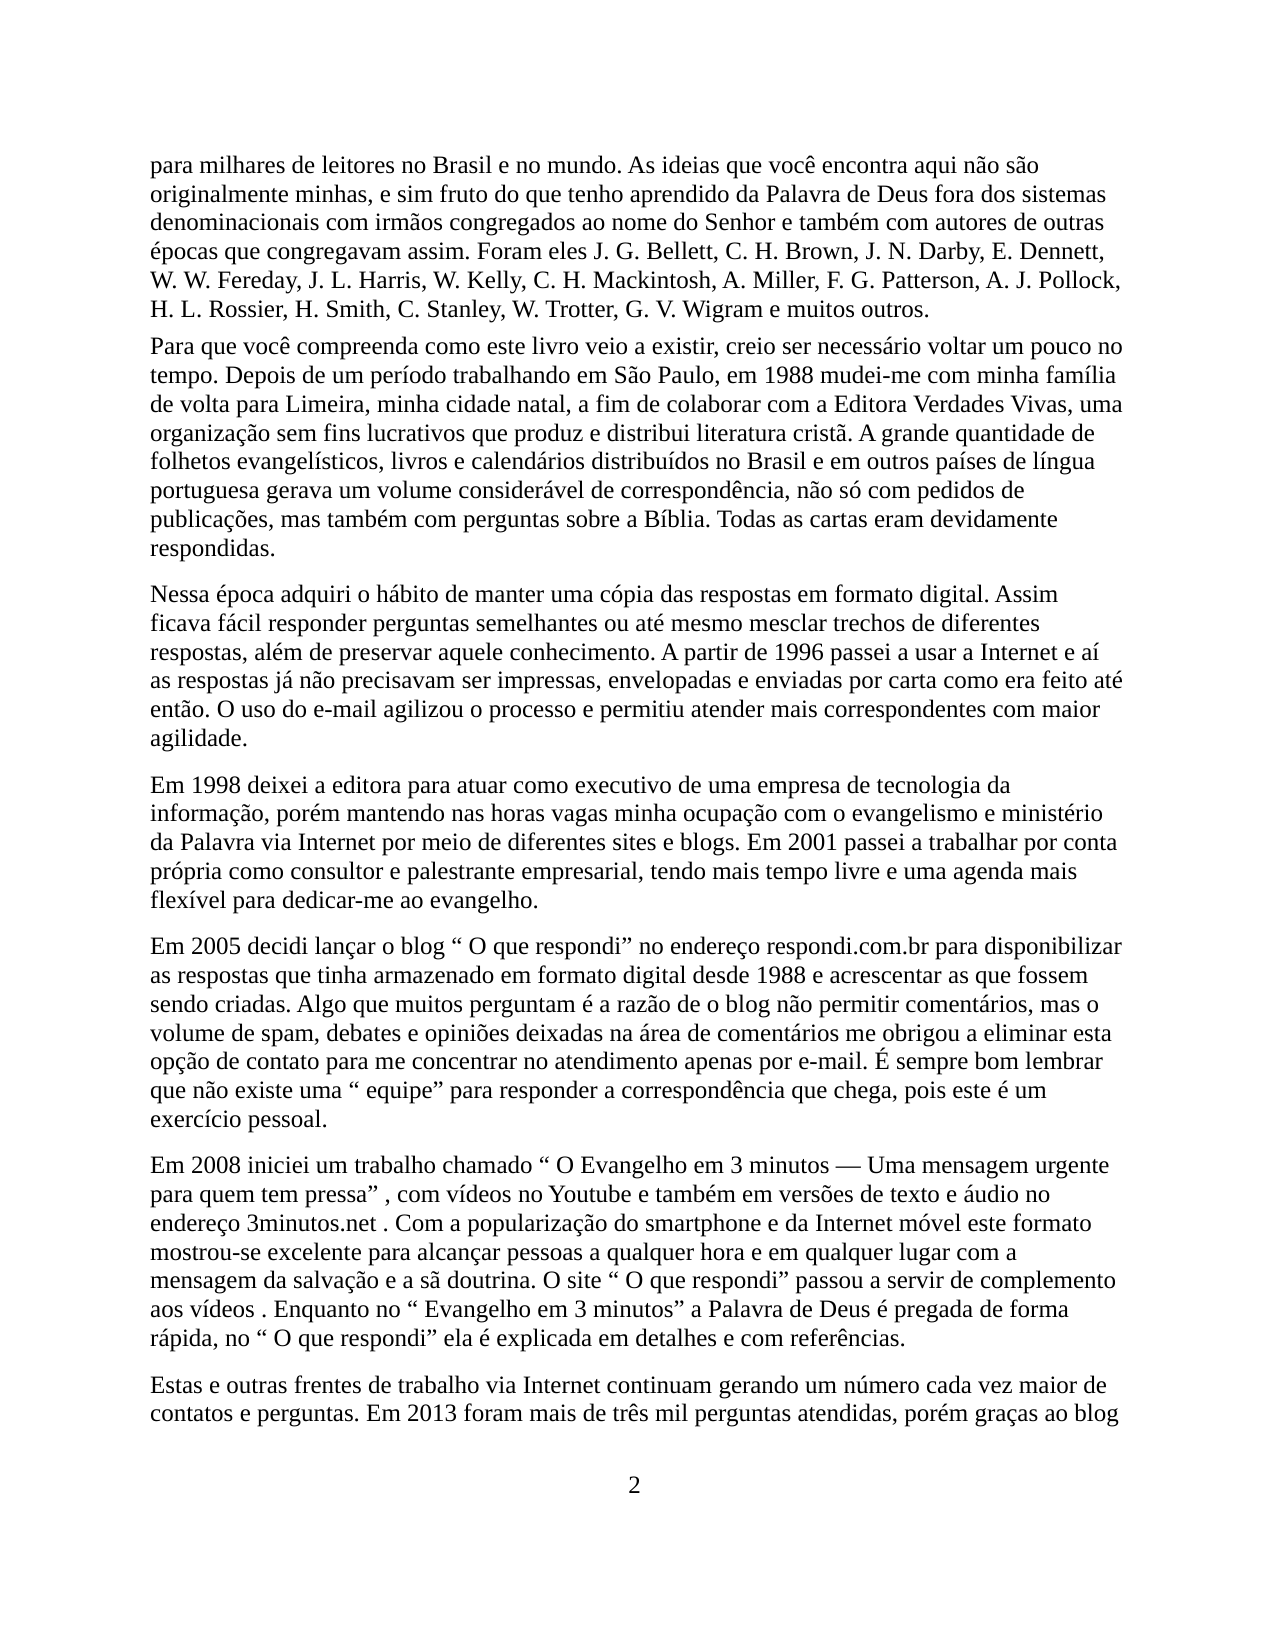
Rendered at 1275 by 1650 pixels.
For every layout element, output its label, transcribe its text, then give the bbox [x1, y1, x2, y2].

text para milhares de leitores no Brasil e no mundo. As ideias que você encontra aqui não são originalmente minhas, e sim fruto do que tenho aprendido da Palavra de Deus fora dos sistemas denominacionais com irmãos congregados ao nome do Senhor e também com autores de outras épocas que congregavam assim. Foram eles J. G. Bellett, C. H. Brown, J. N. Darby, E. Dennett, W. W. Fereday, J. L. Harris, W. Kelly, C. H. Mackintosh, A. Miller, F. G. Patterson, A. J. Pollock, H. L. Rossier, H. Smith, C. Stanley, W. Trotter, G. V. Wigram e muitos outros. [150, 150, 1125, 322]
text Para que você compreenda como este livro veio a existir, creio ser necessário voltar um pouco no tempo. Depois de um período trabalhando em São Paulo, em 1988 mudei-me com minha família de volta para Limeira, minha cidade natal, a fim de colaborar com a Editora Verdades Vivas, uma organização sem fins lucrativos que produz e distribui literatura cristã. A grande quantidade de folhetos evangelísticos, livros e calendários distribuídos no Brasil e em outros países de língua portuguesa gerava um volume considerável de correspondência, não só com pedidos de publicações, mas também com perguntas sobre a Bíblia. Todas as cartas eram devidamente respondidas. [150, 331, 1125, 561]
text Em 2005 decidi lançar o blog “ O que respondi” no endereço respondi.com.br para disponibilizar as respostas que tinha armazenado em formato digital desde 1988 e acrescentar as que fossem sendo criadas. Algo que muitos perguntam é a razão de o blog não permitir comentários, mas o volume de spam, debates e opiniões deixadas na área de comentários me obrigou a eliminar esta opção de contato para me concentrar no atendimento apenas por e-mail. É sempre bom lembrar que não existe uma “ equipe” para responder a correspondência que chega, pois este é um exercício pessoal. [150, 931, 1125, 1133]
text Em 2008 iniciei um trabalho chamado “ O Evangelho em 3 minutos — Uma mensagem urgente para quem tem pressa” , com vídeos no Youtube e também em versões de texto e áudio no endereço 3minutos.net . Com a popularização do smartphone e da Internet móvel este formato mostrou-se excelente para alcançar pessoas a qualquer hora e em qualquer lugar com a mensagem da salvação e a sã doutrina. O site “ O que respondi” passou a servir de complemento aos vídeos . Enquanto no “ Evangelho em 3 minutos” a Palavra de Deus é pregada de forma rápida, no “ O que respondi” ela é explicada em detalhes e com referências. [150, 1151, 1125, 1352]
text Em 1998 deixei a editora para atuar como executivo de uma empresa de tecnologia da informação, porém mantendo nas horas vagas minha ocupação com o evangelismo e ministério da Palavra via Internet por meio de diferentes sites e blogs. Em 2001 passei a trabalhar por conta própria como consultor e palestrante empresarial, tendo mais tempo livre e uma agenda mais flexível para dedicar-me ao evangelho. [150, 770, 1125, 913]
text Estas e outras frentes de trabalho via Internet continuam gerando um número cada vez maior de contatos e perguntas. Em 2013 foram mais de três mil perguntas atendidas, porém graças ao blog [150, 1370, 1125, 1427]
text Nessa época adquiri o hábito de manter uma cópia das respostas em formato digital. Assim ficava fácil responder perguntas semelhantes ou até mesmo mesclar trechos de diferentes respostas, além de preservar aquele conhecimento. A partir de 1996 passei a usar a Internet e aí as respostas já não precisavam ser impressas, envelopadas e enviadas por carta como era feito até então. O uso do e-mail agilizou o processo e permitiu atender mais correspondentes com maior agilidade. [150, 579, 1125, 752]
